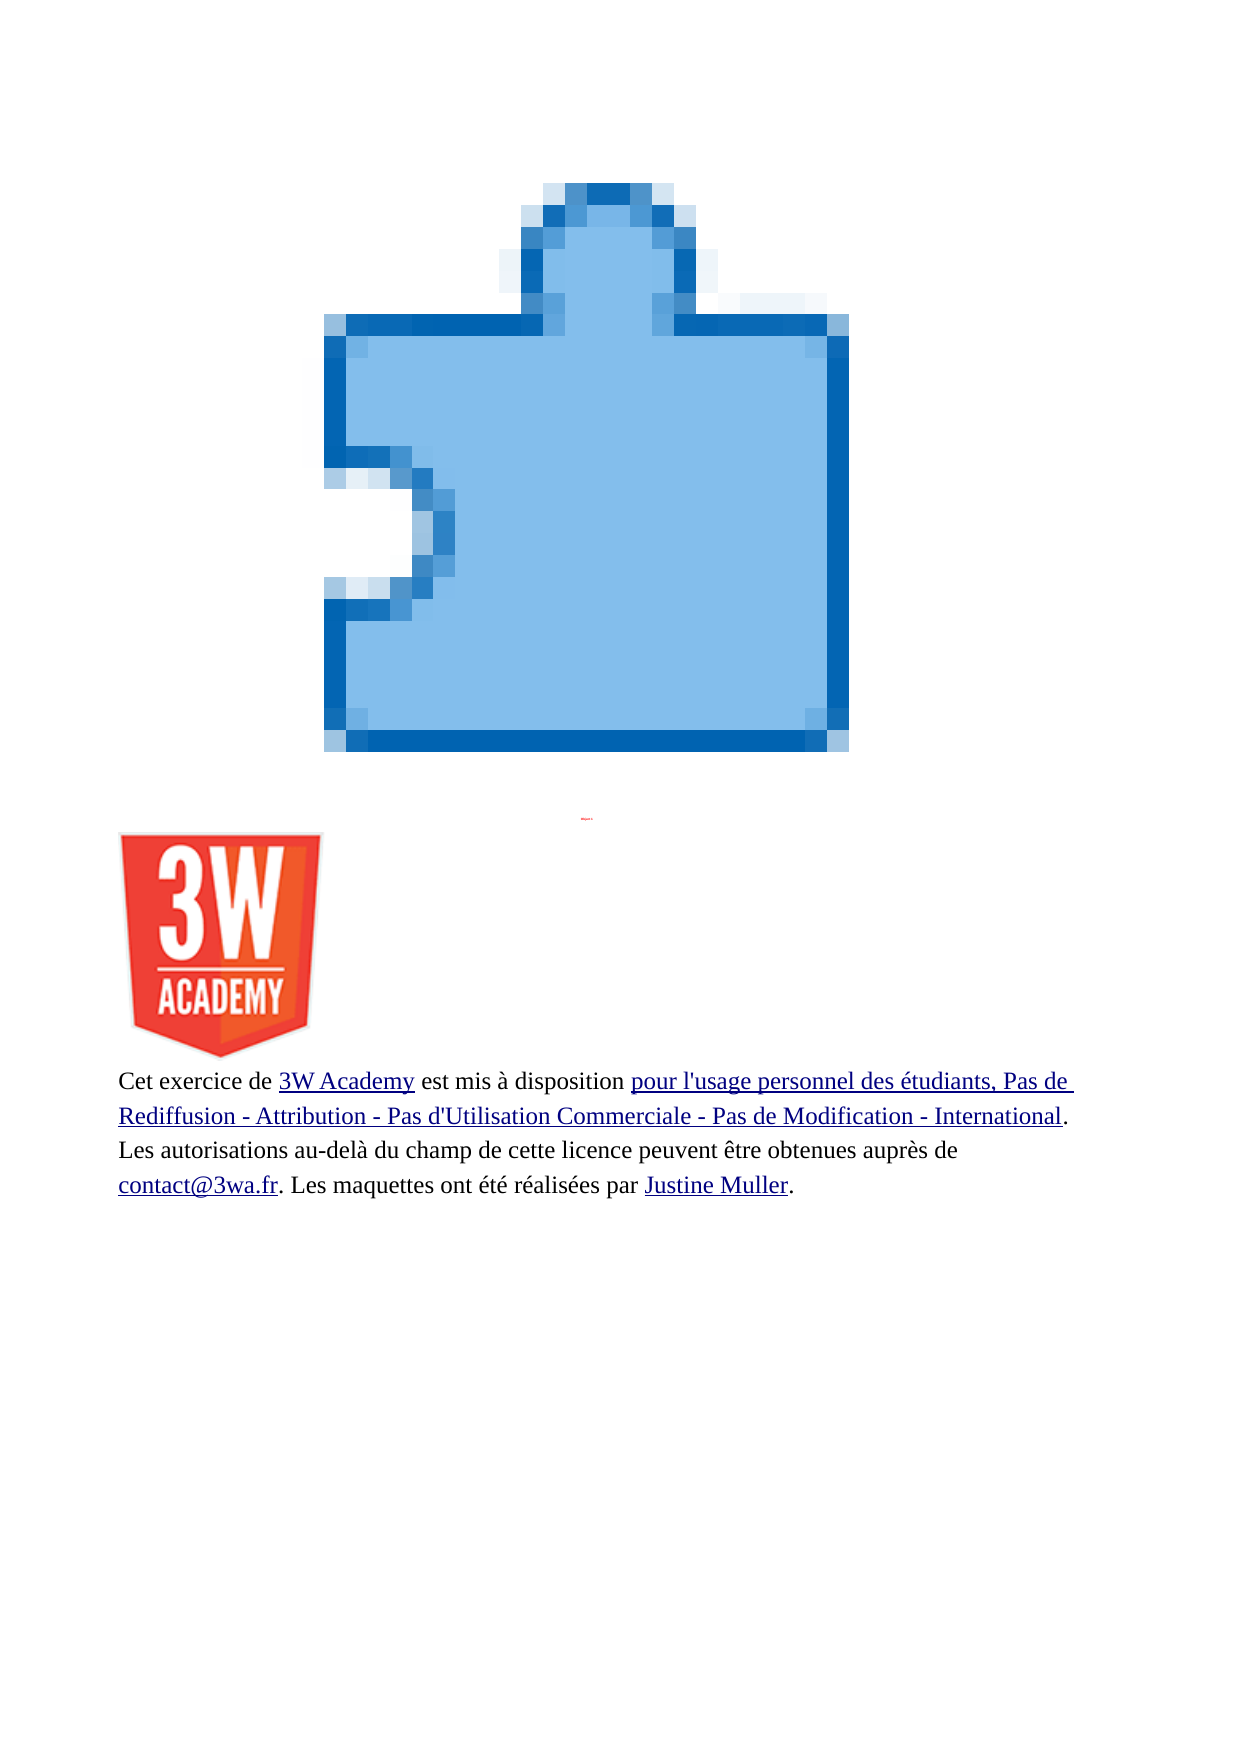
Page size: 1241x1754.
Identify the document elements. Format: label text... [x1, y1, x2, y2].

picture [118, 832, 325, 1061]
text Cet exercice de 3W Academy est mis à disposition pour l'usage personnel des étudiants, Pas de Rediffusion - Attribution - Pas d'Utilisation Commerciale - Pas de Modification - International. Les autorisations au-delà du champ de cette licence peuvent être obtenues auprès de contact@3wa.fr. Les maquettes ont été réalisées par Justine Muller. [118, 118, 1122, 1198]
